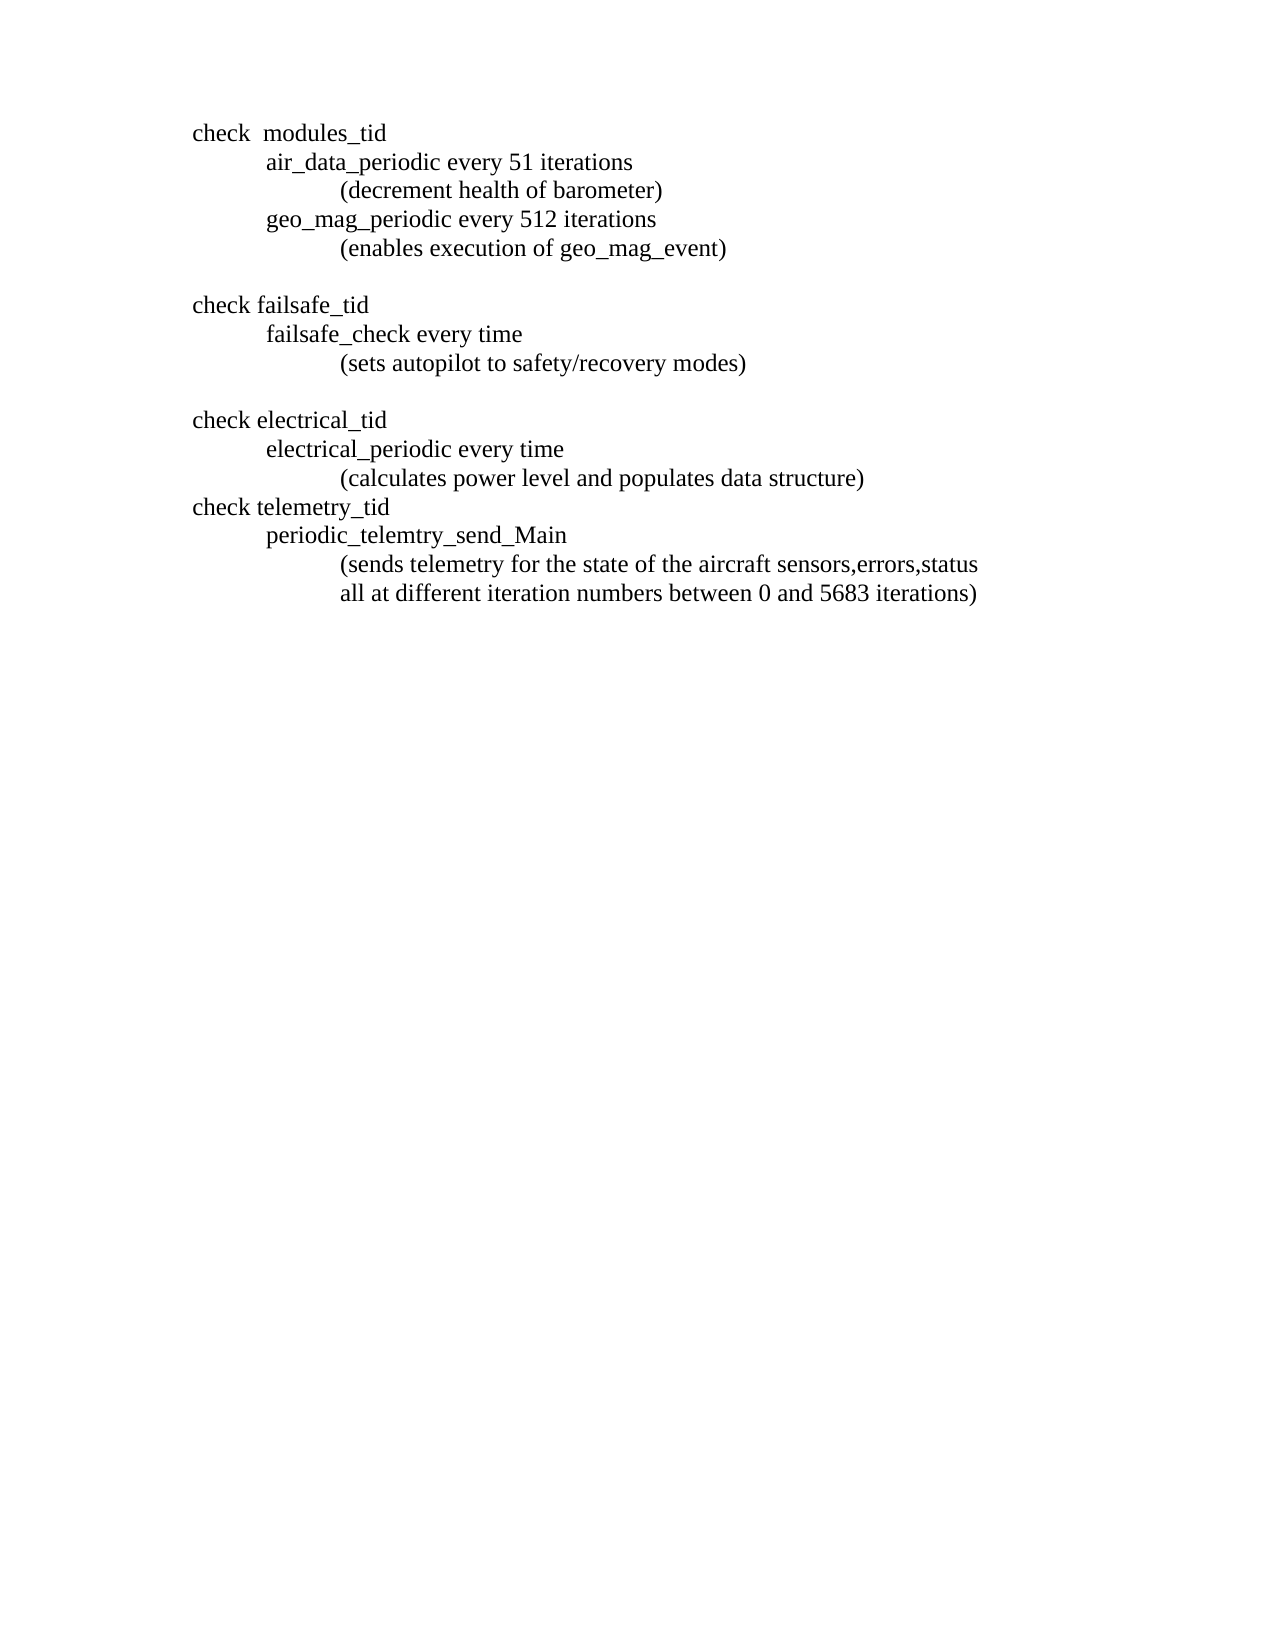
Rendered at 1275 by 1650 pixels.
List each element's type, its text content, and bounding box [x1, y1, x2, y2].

text all at different iteration numbers between 0 and 5683 iterations) [118, 578, 1157, 607]
text geo_mag_periodic every 512 iterations [118, 204, 1157, 233]
text (sends telemetry for the state of the aircraft sensors,errors,status [118, 549, 1157, 578]
text (sets autopilot to safety/recovery modes) [118, 348, 1157, 377]
text (enables execution of geo_mag_event) [118, 233, 1157, 262]
text electrical_periodic every time [118, 434, 1157, 463]
text check modules_tid [118, 118, 1157, 147]
text failsafe_check every time [118, 319, 1157, 348]
text periodic_telemtry_send_Main [118, 521, 1157, 549]
text check telemetry_tid [118, 492, 1157, 521]
text air_data_periodic every 51 iterations [118, 147, 1157, 176]
text (calculates power level and populates data structure) [118, 463, 1157, 492]
text (decrement health of barometer) [118, 176, 1157, 204]
text check failsafe_tid [118, 291, 1157, 319]
text check electrical_tid [118, 406, 1157, 434]
